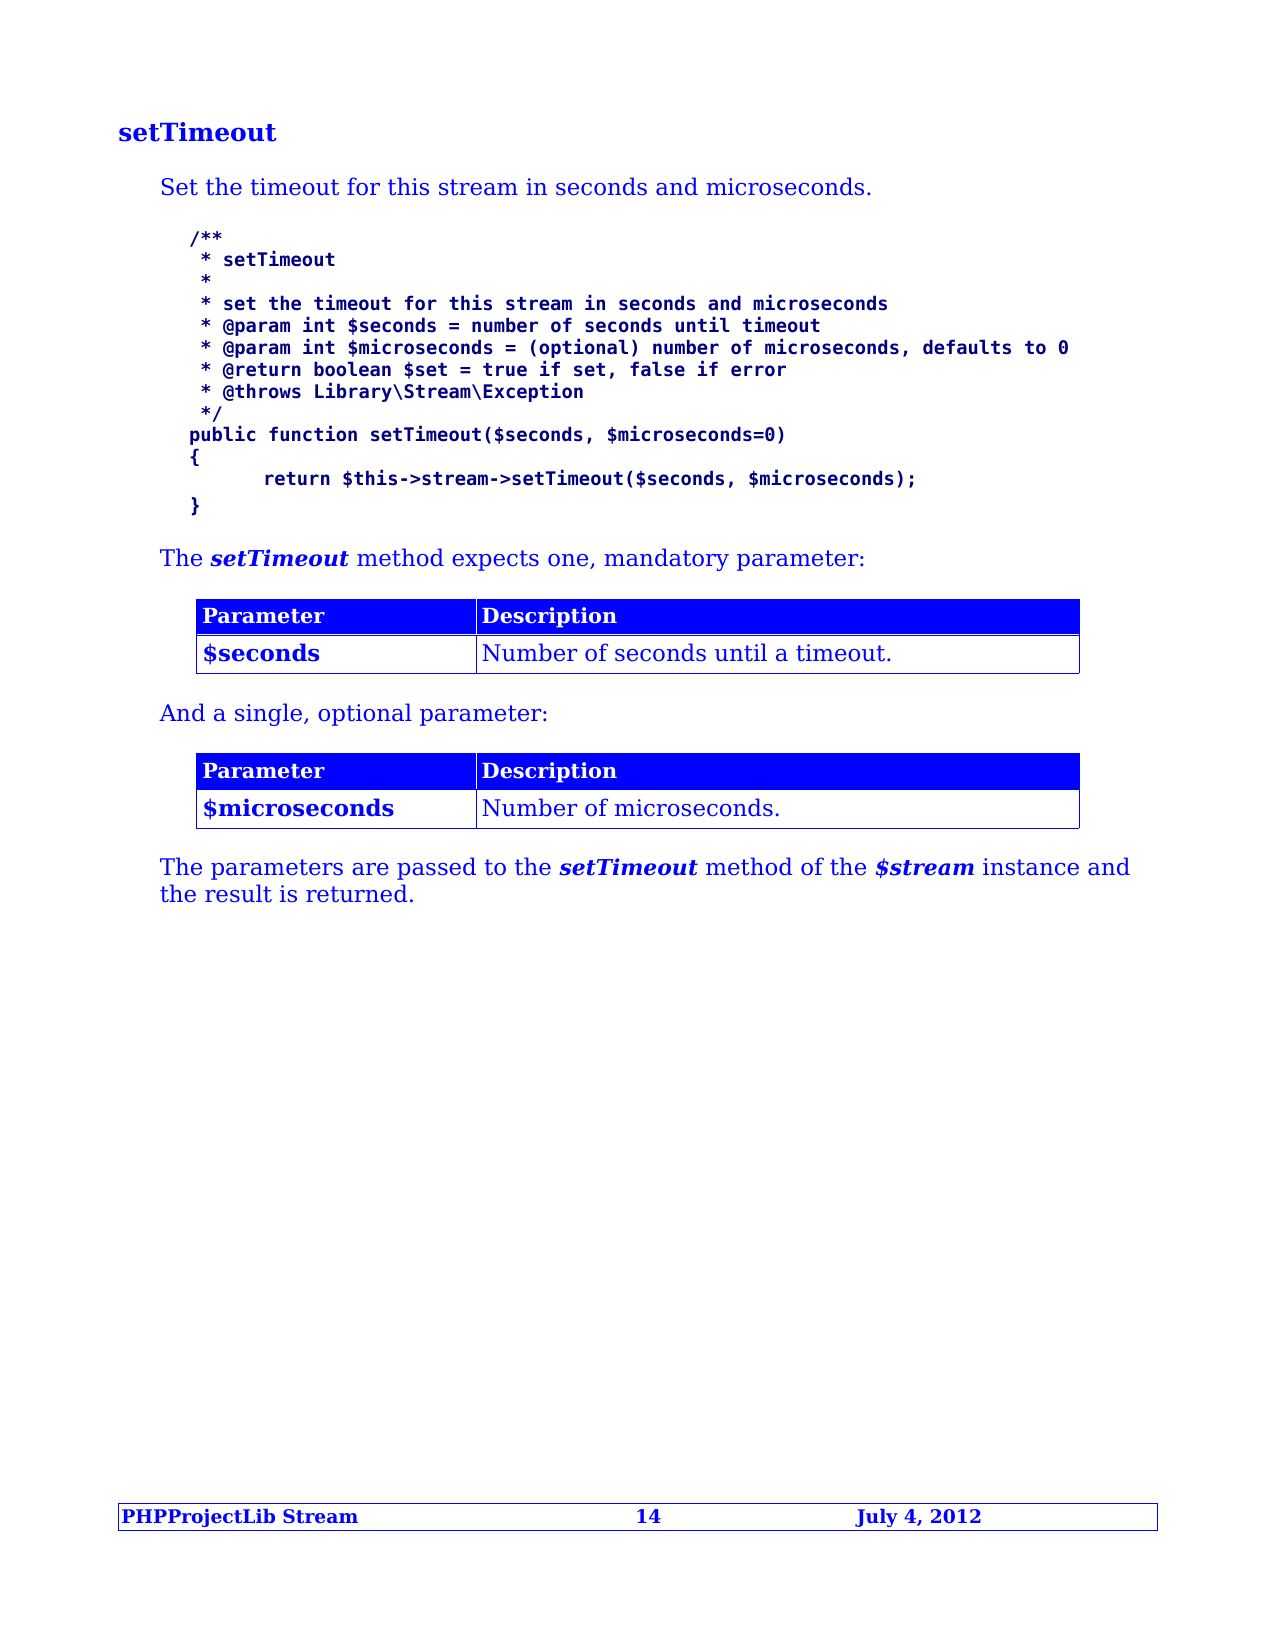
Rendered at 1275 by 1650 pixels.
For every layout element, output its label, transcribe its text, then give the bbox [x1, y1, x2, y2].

list * setTimeout [189, 249, 1157, 271]
list */ [189, 402, 1157, 424]
list * [189, 271, 1157, 293]
table_cell Number of microseconds. [477, 790, 1079, 827]
list * @throws Library\Stream\Exception [189, 381, 1157, 402]
table_cell $microseconds [197, 790, 476, 827]
table_header Description [477, 754, 1079, 789]
list { [189, 446, 1157, 468]
table_header Parameter [197, 754, 476, 789]
text The setTimeout method expects one, mandatory parameter: [159, 545, 1157, 572]
table_header Parameter [197, 600, 476, 634]
list * @param int $microseconds = (optional) number of microseconds, defaults to 0 [189, 337, 1157, 359]
list * @return boolean $set = true if set, false if error [189, 359, 1157, 381]
list /** [189, 227, 1157, 249]
text Set the timeout for this stream in seconds and microseconds. [159, 174, 1157, 201]
text And a single, optional parameter: [159, 700, 1157, 726]
table_cell Number of seconds until a timeout. [477, 636, 1079, 673]
list * set the timeout for this stream in seconds and microseconds [189, 293, 1157, 315]
list return $this->stream->setTimeout($seconds, $microseconds); [189, 468, 1157, 490]
list public function setTimeout($seconds, $microseconds=0) [189, 424, 1157, 446]
title setTimeout [118, 118, 1157, 147]
table_header Description [477, 600, 1079, 634]
list * @param int $seconds = number of seconds until timeout [189, 315, 1157, 337]
list } [189, 490, 1157, 518]
text The parameters are passed to the setTimeout method of the $stream instance and the result is returned. [159, 854, 1157, 908]
table_cell $seconds [197, 636, 476, 673]
